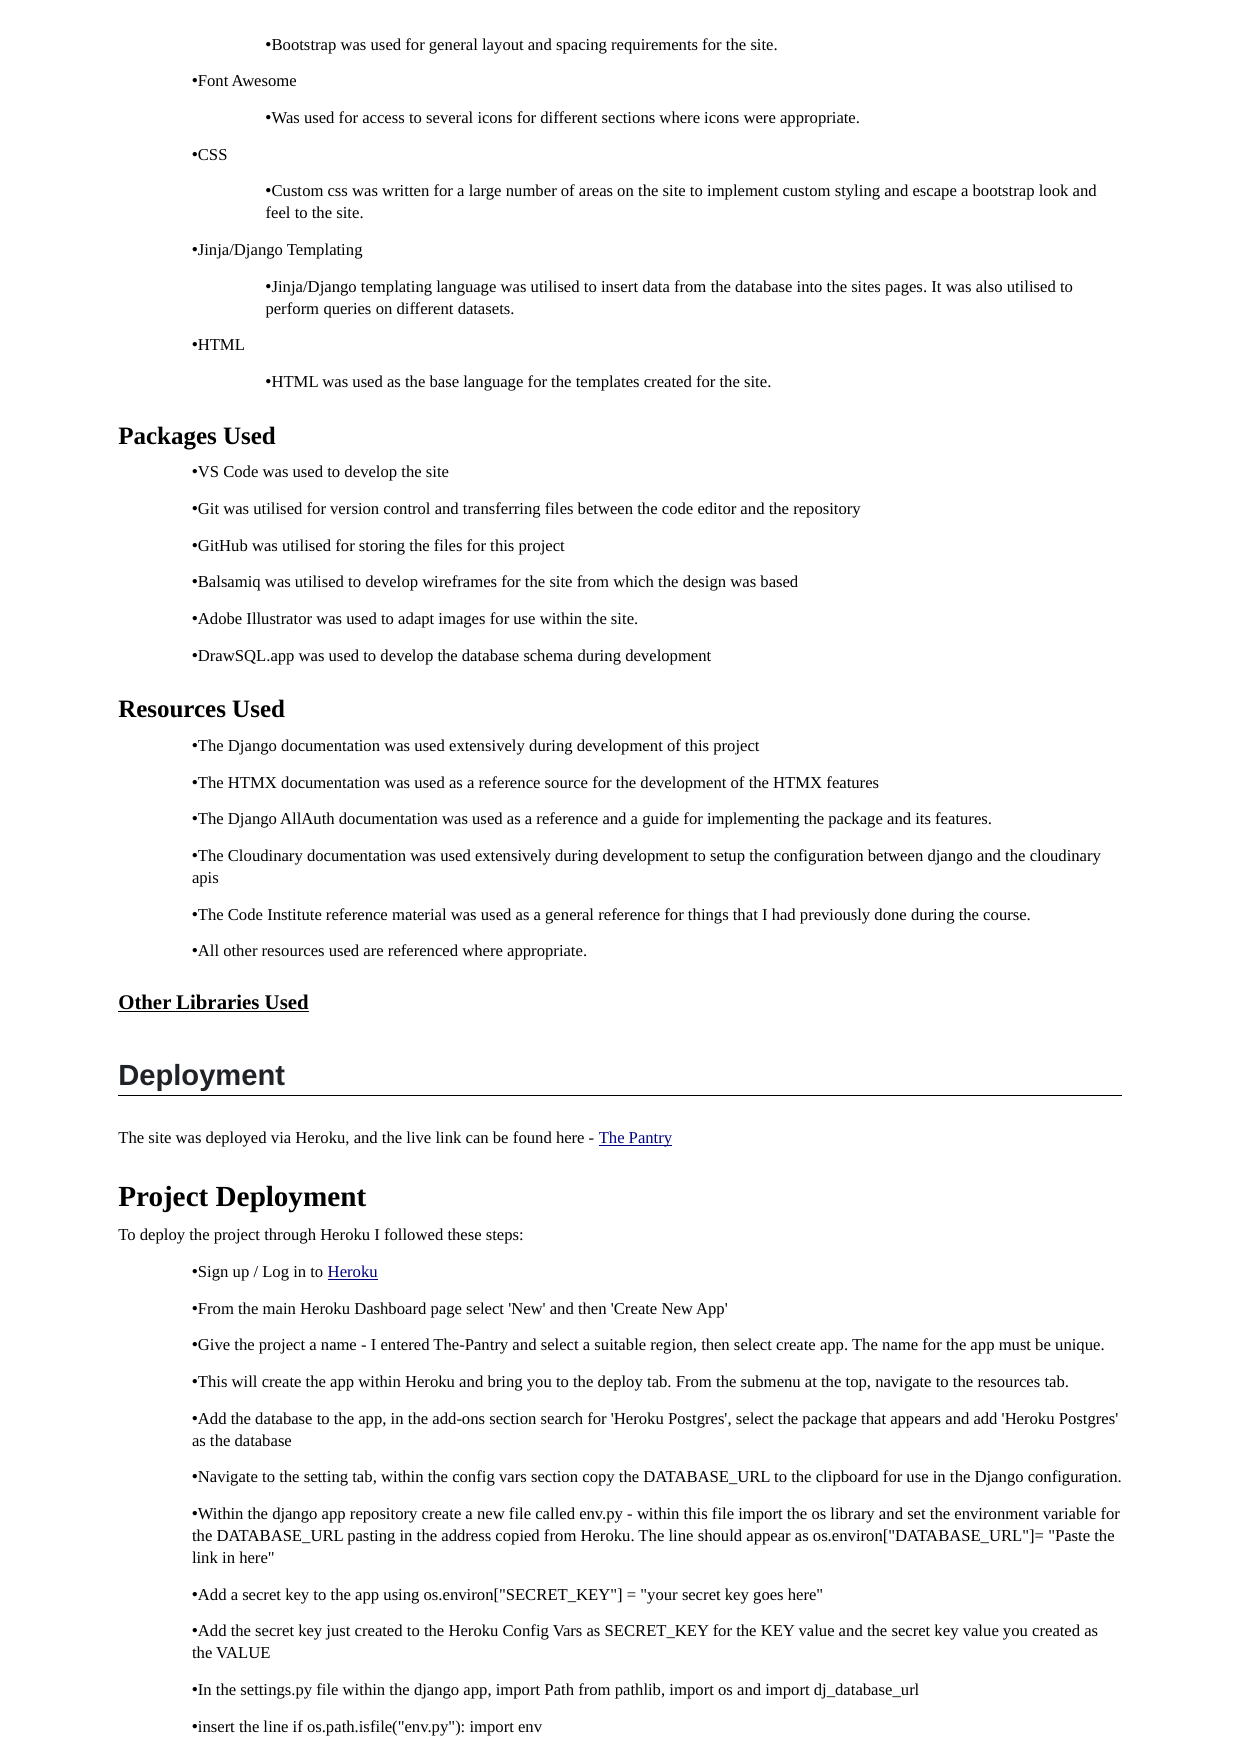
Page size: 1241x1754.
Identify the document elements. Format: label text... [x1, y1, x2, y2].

list The Django AllAuth documentation was used as a reference and a guide for implementing the package and its features. [118, 809, 1122, 828]
list Font Awesome [118, 71, 1122, 90]
list The HTMX documentation was used as a reference source for the development of the HTMX features [118, 772, 1122, 792]
list insert the line if os.path.isfile("env.py"): import env [118, 1716, 1122, 1736]
list Was used for access to several icons for different sections where icons were appropriate. [118, 108, 1122, 127]
text To deploy the project through Heroku I followed these steps: [118, 1225, 1122, 1244]
list In the settings.py file within the django app, import Path from pathlib, import os and import dj_database_url [118, 1680, 1122, 1699]
text The site was deployed via Heroku, and the live link can be found here - The Pantry [118, 1128, 1122, 1147]
list CSS [118, 144, 1122, 164]
list DrawSQL.app was used to develop the database schema during development [118, 645, 1122, 665]
list Git was utilised for version control and transferring files between the code editor and the repository [118, 499, 1122, 518]
list Custom css was written for a large number of areas on the site to implement custom styling and escape a bootstrap look and feel to the site. [118, 181, 1122, 222]
list Add the database to the app, in the add-ons section search for 'Heroku Postgres', select the package that appears and add 'Heroku Postgres' as the database [118, 1408, 1122, 1450]
list Bootstrap was used for general layout and spacing requirements for the site. [118, 34, 1122, 54]
subtitle Project Deployment [118, 1179, 1122, 1213]
list Balsamiq was utilised to develop wireframes for the site from which the design was based [118, 572, 1122, 591]
list Jinja/Django templating language was utilised to insert data from the database into the sites pages. It was also utilised to perform queries on different datasets. [118, 276, 1122, 318]
list VS Code was used to develop the site [118, 462, 1122, 481]
subtitle Packages Used [118, 421, 1122, 449]
list HTML [118, 335, 1122, 354]
list GitHub was utilised for storing the files for this project [118, 535, 1122, 555]
list Jinja/Django Templating [118, 240, 1122, 259]
list Within the django app repository create a new file called env.py - within this file import the os library and set the environment variable for the DATABASE_URL pasting in the address copied from Heroku. The line should appear as os.environ["DATABASE_URL"]= "Paste the link in here" [118, 1504, 1122, 1567]
list This will create the app within Heroku and bring you to the deploy tab. From the submenu at the top, navigate to the resources tab. [118, 1372, 1122, 1391]
list The Django documentation was used extensively during development of this project [118, 736, 1122, 755]
list From the main Heroku Dashboard page select 'New' and then 'Create New App' [118, 1298, 1122, 1318]
list Adobe Illustrator was used to adapt images for use within the site. [118, 609, 1122, 628]
subtitle Deployment [118, 1058, 1122, 1095]
list The Cloudinary documentation was used extensively during development to setup the configuration between django and the cloudinary apis [118, 846, 1122, 887]
list Navigate to the setting tab, within the config vars section copy the DATABASE_URL to the clipboard for use in the Django configuration. [118, 1467, 1122, 1486]
subtitle Other Libraries Used [118, 990, 1122, 1014]
subtitle Resources Used [118, 694, 1122, 723]
list Add the secret key just created to the Heroku Config Vars as SECRET_KEY for the KEY value and the secret key value you created as the VALUE [118, 1621, 1122, 1662]
list HTML was used as the base language for the templates created for the site. [118, 372, 1122, 391]
list All other resources used are referenced where appropriate. [118, 941, 1122, 960]
list The Code Institute reference material was used as a general reference for things that I had previously done during the course. [118, 904, 1122, 924]
list Sign up / Log in to Heroku [118, 1262, 1122, 1281]
list Give the project a name - I entered The-Pantry and select a suitable region, then select create app. The name for the app must be unique. [118, 1335, 1122, 1354]
list Add a secret key to the app using os.environ["SECRET_KEY"] = "your secret key goes here" [118, 1584, 1122, 1604]
